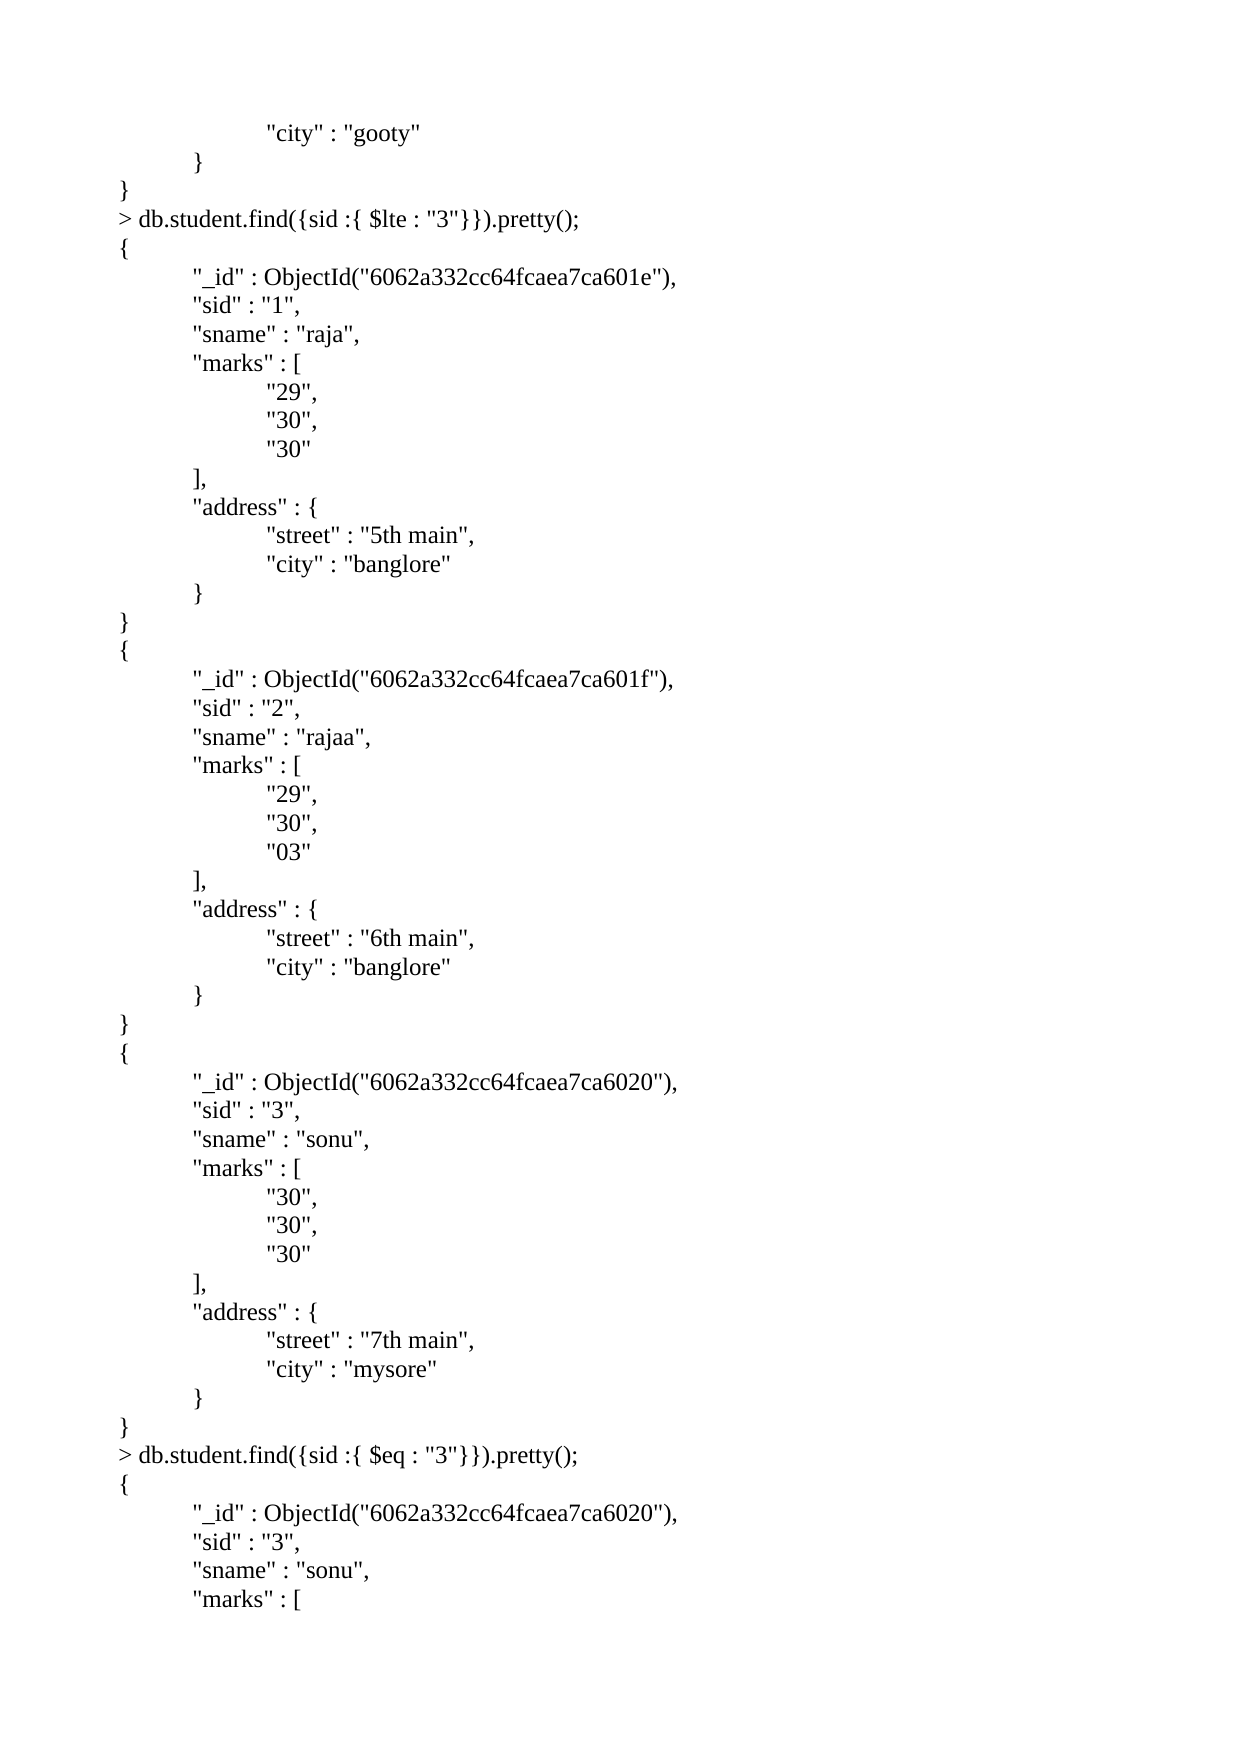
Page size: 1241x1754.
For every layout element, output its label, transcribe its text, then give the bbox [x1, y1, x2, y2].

text "sname" : "sonu", [118, 1124, 1122, 1153]
text "marks" : [ [118, 751, 1122, 779]
text "_id" : ObjectId("6062a332cc64fcaea7ca6020"), [118, 1067, 1122, 1096]
text "29", [118, 377, 1122, 406]
text "30" [118, 434, 1122, 463]
text "30", [118, 1211, 1122, 1239]
text ], [118, 463, 1122, 492]
text ], [118, 1268, 1122, 1297]
text ], [118, 866, 1122, 894]
text "_id" : ObjectId("6062a332cc64fcaea7ca601e"), [118, 262, 1122, 291]
text "sid" : "3", [118, 1096, 1122, 1124]
text "sid" : "3", [118, 1527, 1122, 1556]
text "city" : "gooty" [118, 118, 1122, 147]
text "_id" : ObjectId("6062a332cc64fcaea7ca601f"), [118, 664, 1122, 693]
text "30", [118, 406, 1122, 434]
text } [118, 981, 1122, 1009]
text "sname" : "raja", [118, 319, 1122, 348]
text } [118, 147, 1122, 176]
text { [118, 1469, 1122, 1498]
text } [118, 176, 1122, 204]
text "sname" : "rajaa", [118, 722, 1122, 751]
text > db.student.find({sid :{ $lte : "3"}}).pretty(); [118, 204, 1122, 233]
text "30", [118, 808, 1122, 837]
text "29", [118, 779, 1122, 808]
text } [118, 1383, 1122, 1412]
text "_id" : ObjectId("6062a332cc64fcaea7ca6020"), [118, 1498, 1122, 1527]
text "marks" : [ [118, 1153, 1122, 1182]
text "marks" : [ [118, 348, 1122, 377]
text "city" : "banglore" [118, 952, 1122, 981]
text { [118, 1038, 1122, 1067]
text "address" : { [118, 492, 1122, 521]
text "street" : "6th main", [118, 923, 1122, 952]
text "address" : { [118, 894, 1122, 923]
text } [118, 578, 1122, 607]
text "street" : "7th main", [118, 1326, 1122, 1354]
text } [118, 1412, 1122, 1441]
text } [118, 607, 1122, 636]
text "30" [118, 1239, 1122, 1268]
text "03" [118, 837, 1122, 866]
text "city" : "banglore" [118, 549, 1122, 578]
text "sid" : "1", [118, 291, 1122, 319]
text } [118, 1009, 1122, 1038]
text "address" : { [118, 1297, 1122, 1326]
text { [118, 636, 1122, 664]
text "30", [118, 1182, 1122, 1211]
text "sname" : "sonu", [118, 1556, 1122, 1584]
text "city" : "mysore" [118, 1354, 1122, 1383]
text "sid" : "2", [118, 693, 1122, 722]
text { [118, 233, 1122, 262]
text "street" : "5th main", [118, 521, 1122, 549]
text > db.student.find({sid :{ $eq : "3"}}).pretty(); [118, 1441, 1122, 1469]
text "marks" : [ [118, 1584, 1122, 1613]
